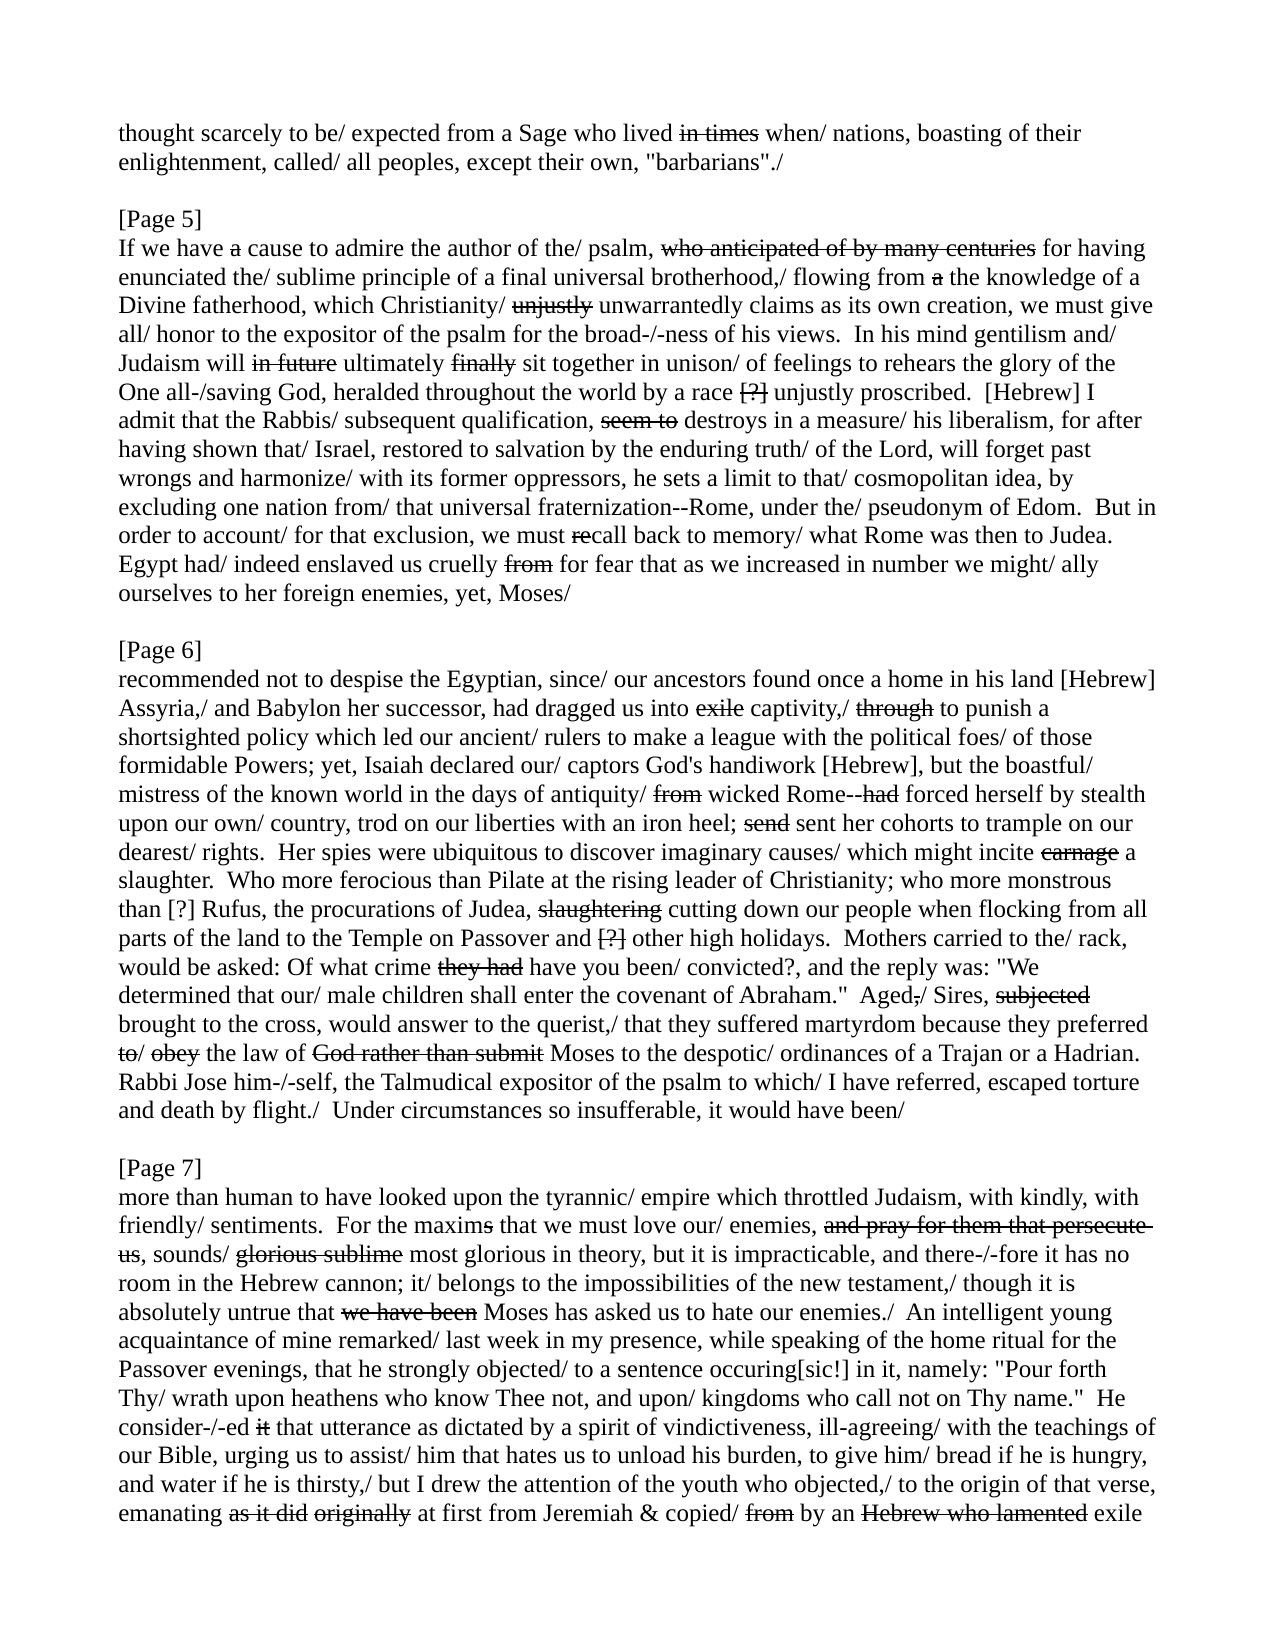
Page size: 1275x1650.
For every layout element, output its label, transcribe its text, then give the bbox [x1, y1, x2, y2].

text recommended not to despise the Egyptian, since/ our ancestors found once a home in his land [Hebrew] Assyria,/ and Babylon her successor, had dragged us into exile captivity,/ through to punish a shortsighted policy which led our ancient/ rulers to make a league with the political foes/ of those formidable Powers; yet, Isaiah declared our/ captors God's handiwork [Hebrew], but the boastful/ mistress of the known world in the days of antiquity/ from wicked Rome--had forced herself by stealth upon our own/ country, trod on our liberties with an iron heel; send sent her cohorts to trample on our dearest/ rights. Her spies were ubiquitous to discover imaginary causes/ which might incite carnage a slaughter. Who more ferocious than Pilate at the rising leader of Christianity; who more monstrous than [?] Rufus, the procurations of Judea, slaughtering cutting down our people when flocking from all parts of the land to the Temple on Passover and [?] other high holidays. Mothers carried to the/ rack, would be asked: Of what crime they had have you been/ convicted?, and the reply was: "We determined that our/ male children shall enter the covenant of Abraham." Aged,/ Sires, subjected brought to the cross, would answer to the querist,/ that they suffered martyrdom because they preferred to/ obey the law of God rather than submit Moses to the despotic/ ordinances of a Trajan or a Hadrian. Rabbi Jose him-/-self, the Talmudical expositor of the psalm to which/ I have referred, escaped torture and death by flight./ Under circumstances so insufferable, it would have been/ [118, 664, 1157, 1124]
text If we have a cause to admire the author of the/ psalm, who anticipated of by many centuries for having enunciated the/ sublime principle of a final universal brotherhood,/ flowing from a the knowledge of a Divine fatherhood, which Christianity/ unjustly unwarrantedly claims as its own creation, we must give all/ honor to the expositor of the psalm for the broad-/-ness of his views. In his mind gentilism and/ Judaism will in future ultimately finally sit together in unison/ of feelings to rehears the glory of the One all-/saving God, heralded throughout the world by a race [?] unjustly proscribed. [Hebrew] I admit that the Rabbis/ subsequent qualification, seem to destroys in a measure/ his liberalism, for after having shown that/ Israel, restored to salvation by the enduring truth/ of the Lord, will forget past wrongs and harmonize/ with its former oppressors, he sets a limit to that/ cosmopolitan idea, by excluding one nation from/ that universal fraternization--Rome, under the/ pseudonym of Edom. But in order to account/ for that exclusion, we must recall back to memory/ what Rome was then to Judea. Egypt had/ indeed enslaved us cruelly from for fear that as we increased in number we might/ ally ourselves to her foreign enemies, yet, Moses/ [118, 233, 1157, 607]
text [Page 7] [118, 1153, 1157, 1182]
text thought scarcely to be/ expected from a Sage who lived in times when/ nations, boasting of their enlightenment, called/ all peoples, except their own, "barbarians"./ [118, 118, 1157, 176]
text more than human to have looked upon the tyrannic/ empire which throttled Judaism, with kindly, with friendly/ sentiments. For the maxims that we must love our/ enemies, and pray for them that persecute us, sounds/ glorious sublime most glorious in theory, but it is impracticable, and there-/-fore it has no room in the Hebrew cannon; it/ belongs to the impossibilities of the new testament,/ though it is absolutely untrue that we have been Moses has asked us to hate our enemies./ An intelligent young acquaintance of mine remarked/ last week in my presence, while speaking of the home ritual for the Passover evenings, that he strongly objected/ to a sentence occuring[sic!] in it, namely: "Pour forth Thy/ wrath upon heathens who know Thee not, and upon/ kingdoms who call not on Thy name." He consider-/-ed it that utterance as dictated by a spirit of vindictiveness, ill-agreeing/ with the teachings of our Bible, urging us to assist/ him that hates us to unload his burden, to give him/ bread if he is hungry, and water if he is thirsty,/ but I drew the attention of the youth who objected,/ to the origin of that verse, emanating as it did originally at first from Jeremiah & copied/ from by an Hebrew who lamented exile [118, 1182, 1157, 1527]
text [Page 5] [118, 204, 1157, 233]
text [Page 6] [118, 636, 1157, 664]
